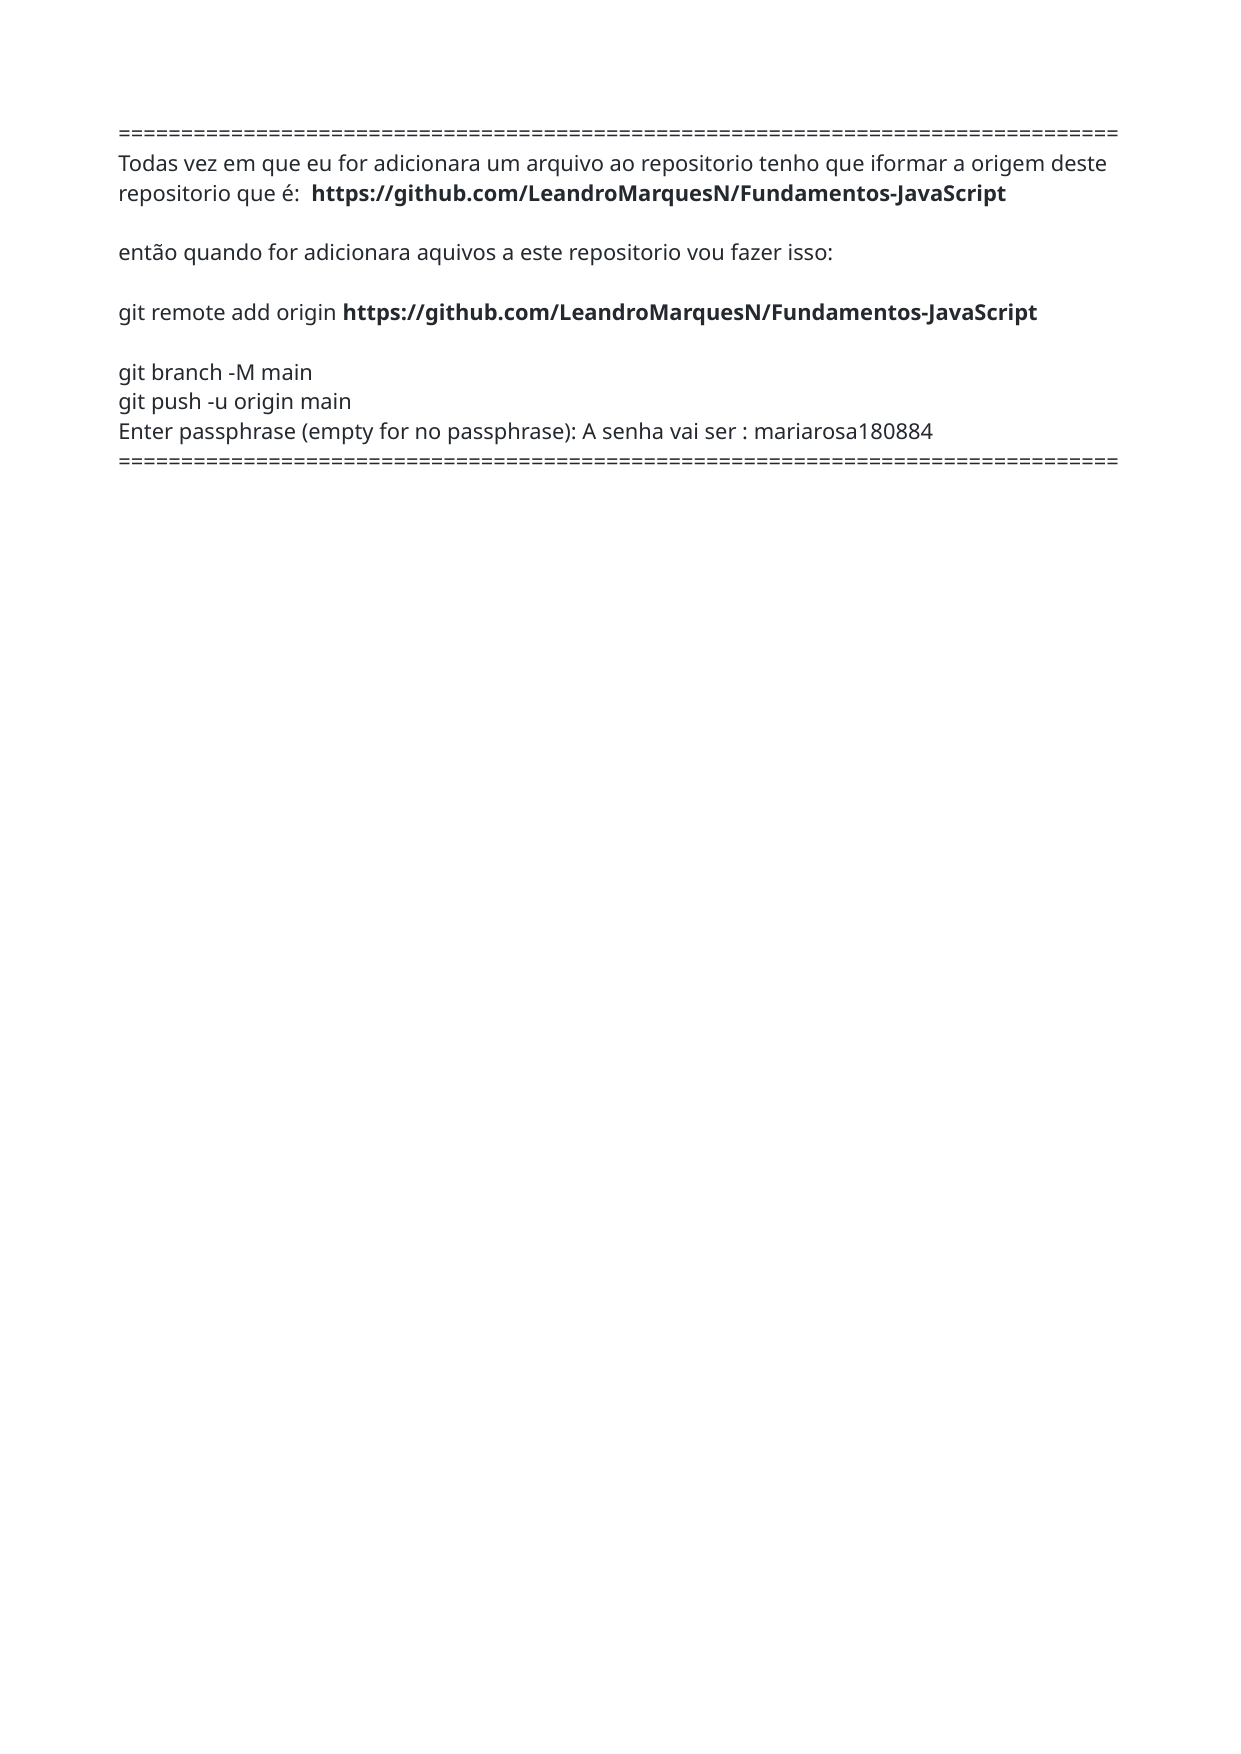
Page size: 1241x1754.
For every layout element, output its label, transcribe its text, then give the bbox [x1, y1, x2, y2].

text git remote add origin https://github.com/LeandroMarquesN/Fundamentos-JavaScript [118, 297, 1122, 327]
text ================================================================================ [118, 118, 1122, 148]
text então quando for adicionara aquivos a este repositorio vou fazer isso: [118, 237, 1122, 267]
text Enter passphrase (empty for no passphrase): A senha vai ser : mariarosa180884 [118, 416, 1122, 446]
text Todas vez em que eu for adicionara um arquivo ao repositorio tenho que iformar a origem deste repositorio que é: https://github.com/LeandroMarquesN/Fundamentos-JavaScript [118, 148, 1122, 207]
text ================================================================================ [118, 446, 1122, 476]
text git branch -M main [118, 356, 1122, 386]
text git push -u origin main [118, 386, 1122, 416]
